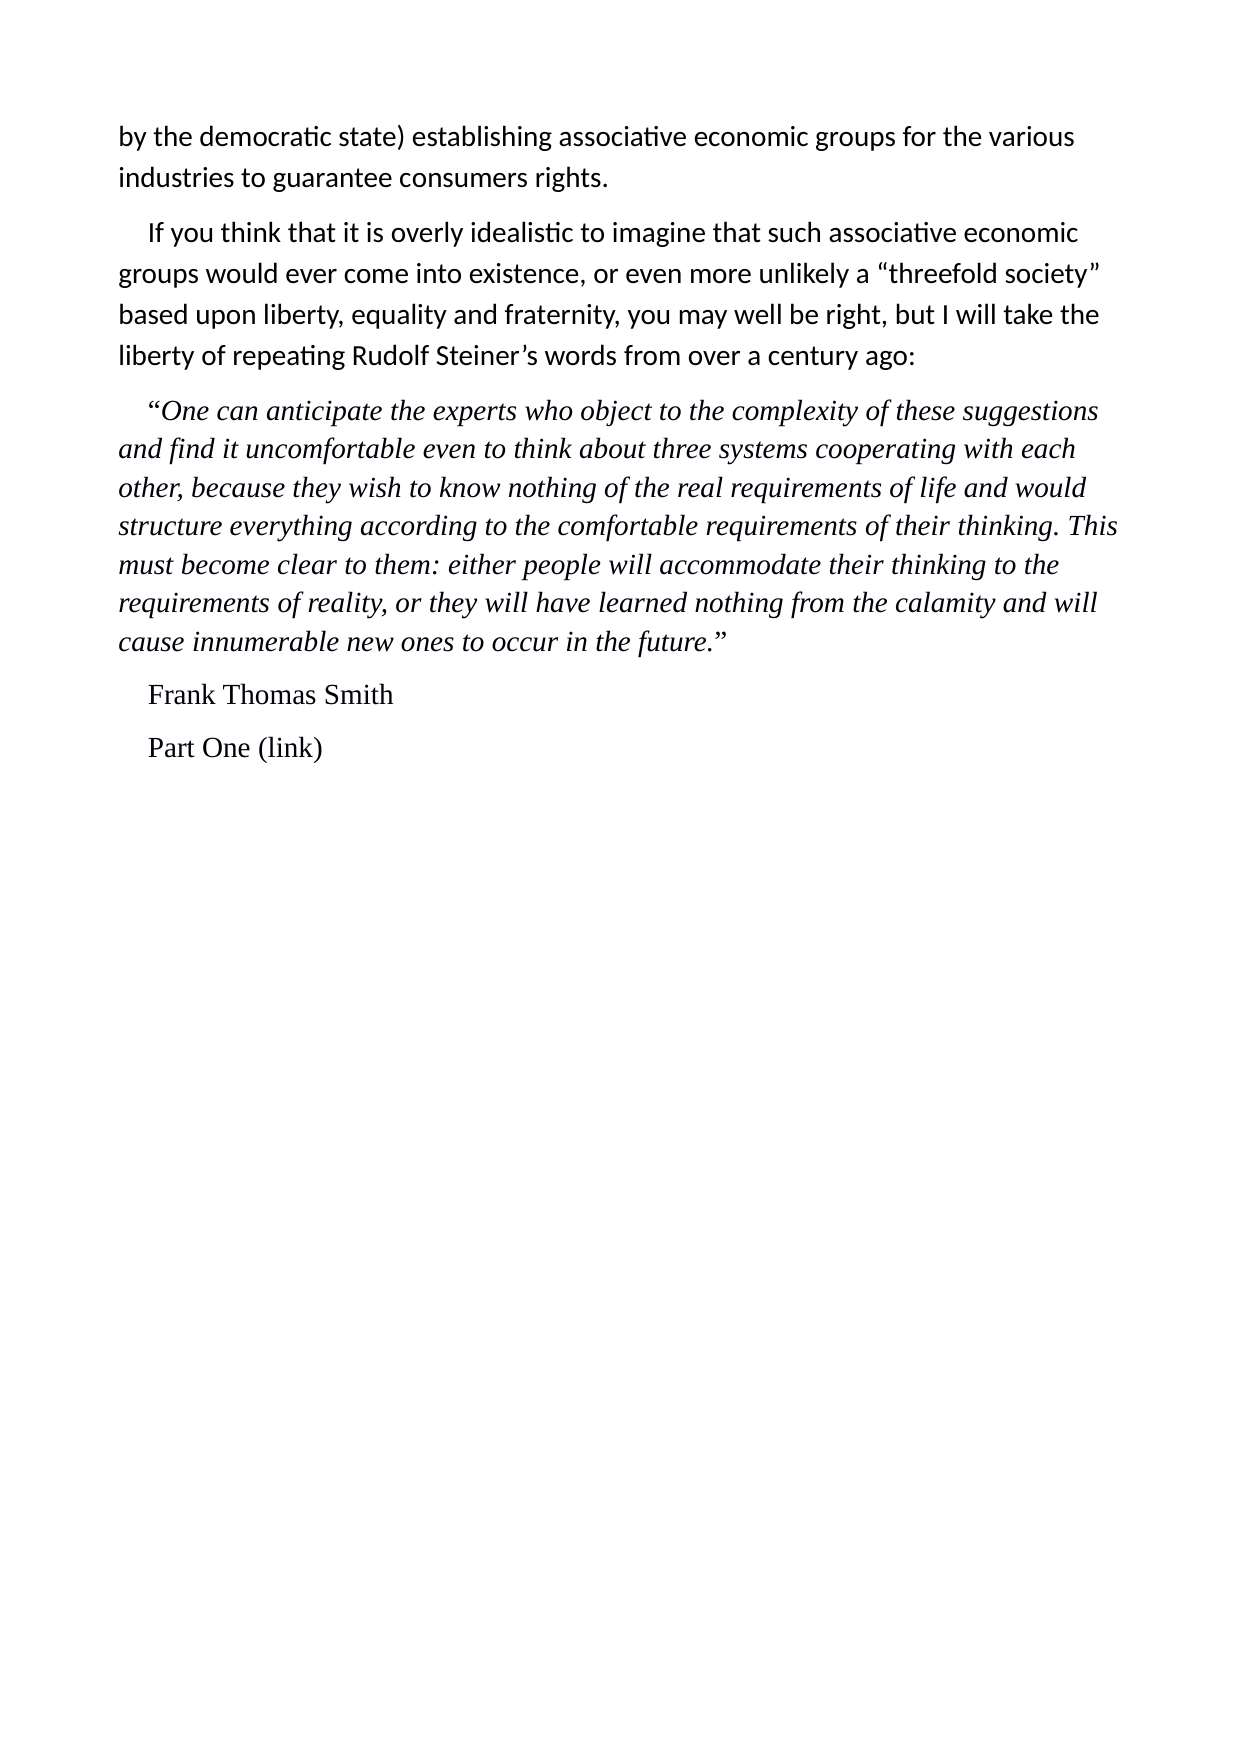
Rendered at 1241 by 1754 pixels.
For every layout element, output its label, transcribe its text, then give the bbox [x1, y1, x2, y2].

text Frank Thomas Smith [118, 677, 1122, 711]
text by the democratic state) establishing associative economic groups for the various industries to guarantee consumers rights. [118, 118, 1122, 195]
text If you think that it is overly idealistic to imagine that such associative economic groups would ever come into existence, or even more unlikely a “threefold society” based upon liberty, equality and fraternity, you may well be right, but I will take the liberty of repeating Rudolf Steiner’s words from over a century ago: [118, 214, 1122, 373]
text “One can anticipate the experts who object to the complexity of these suggestions and find it uncomfortable even to think about three systems cooperating with each other, because they wish to know nothing of the real requirements of life and would structure everything according to the comfortable requirements of their thinking. This must become clear to them: either people will accommodate their thinking to the requirements of reality, or they will have learned nothing from the calamity and will cause innumerable new ones to occur in the future.” [118, 393, 1122, 658]
text Part One (link) [118, 730, 1122, 764]
